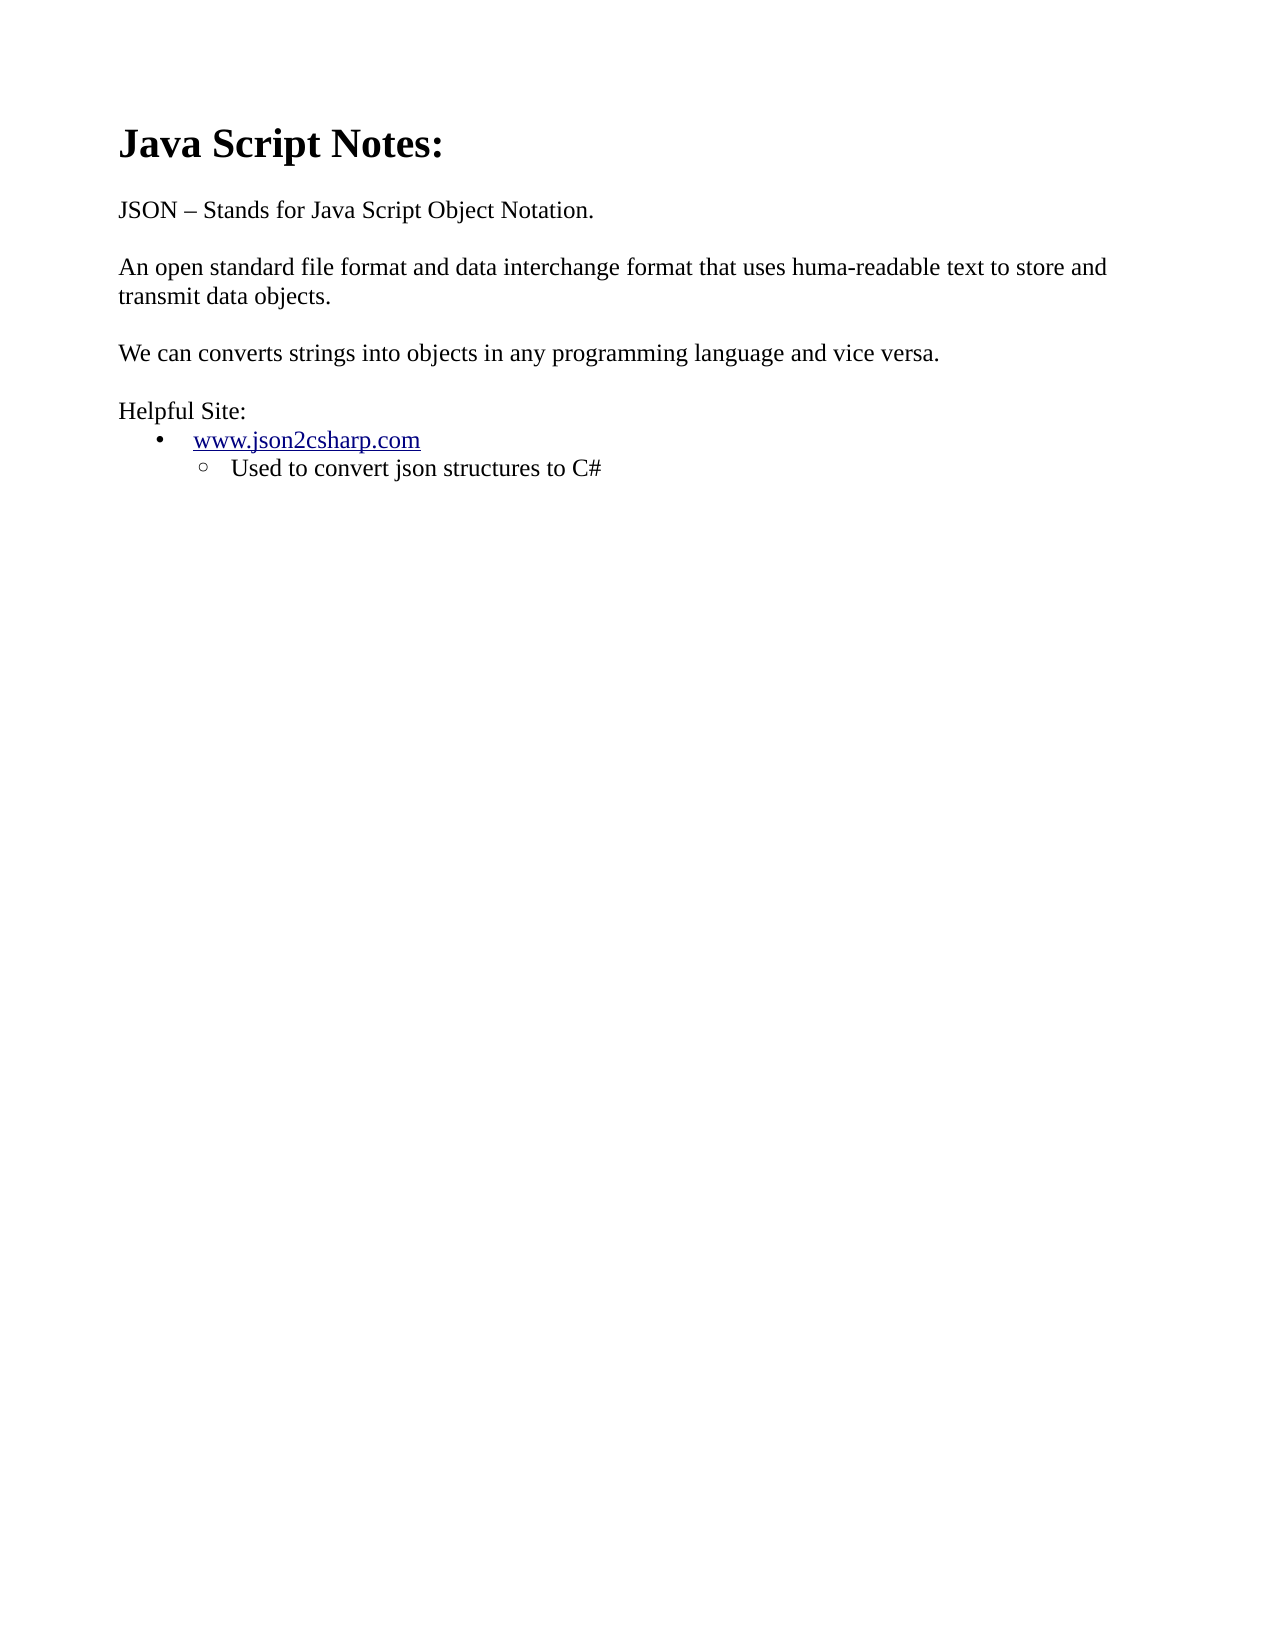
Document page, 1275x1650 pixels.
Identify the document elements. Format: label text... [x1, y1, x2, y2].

list Used to convert json structures to C# [193, 453, 1157, 482]
text An open standard file format and data interchange format that uses huma-readable text to store and transmit data objects. [118, 252, 1157, 310]
text Java Script Notes: JSON – Stands for Java Script Object Notation. [118, 118, 1157, 223]
list www.json2csharp.com [156, 425, 1157, 453]
text We can converts strings into objects in any programming language and vice versa. Helpful Site: [118, 338, 1157, 425]
